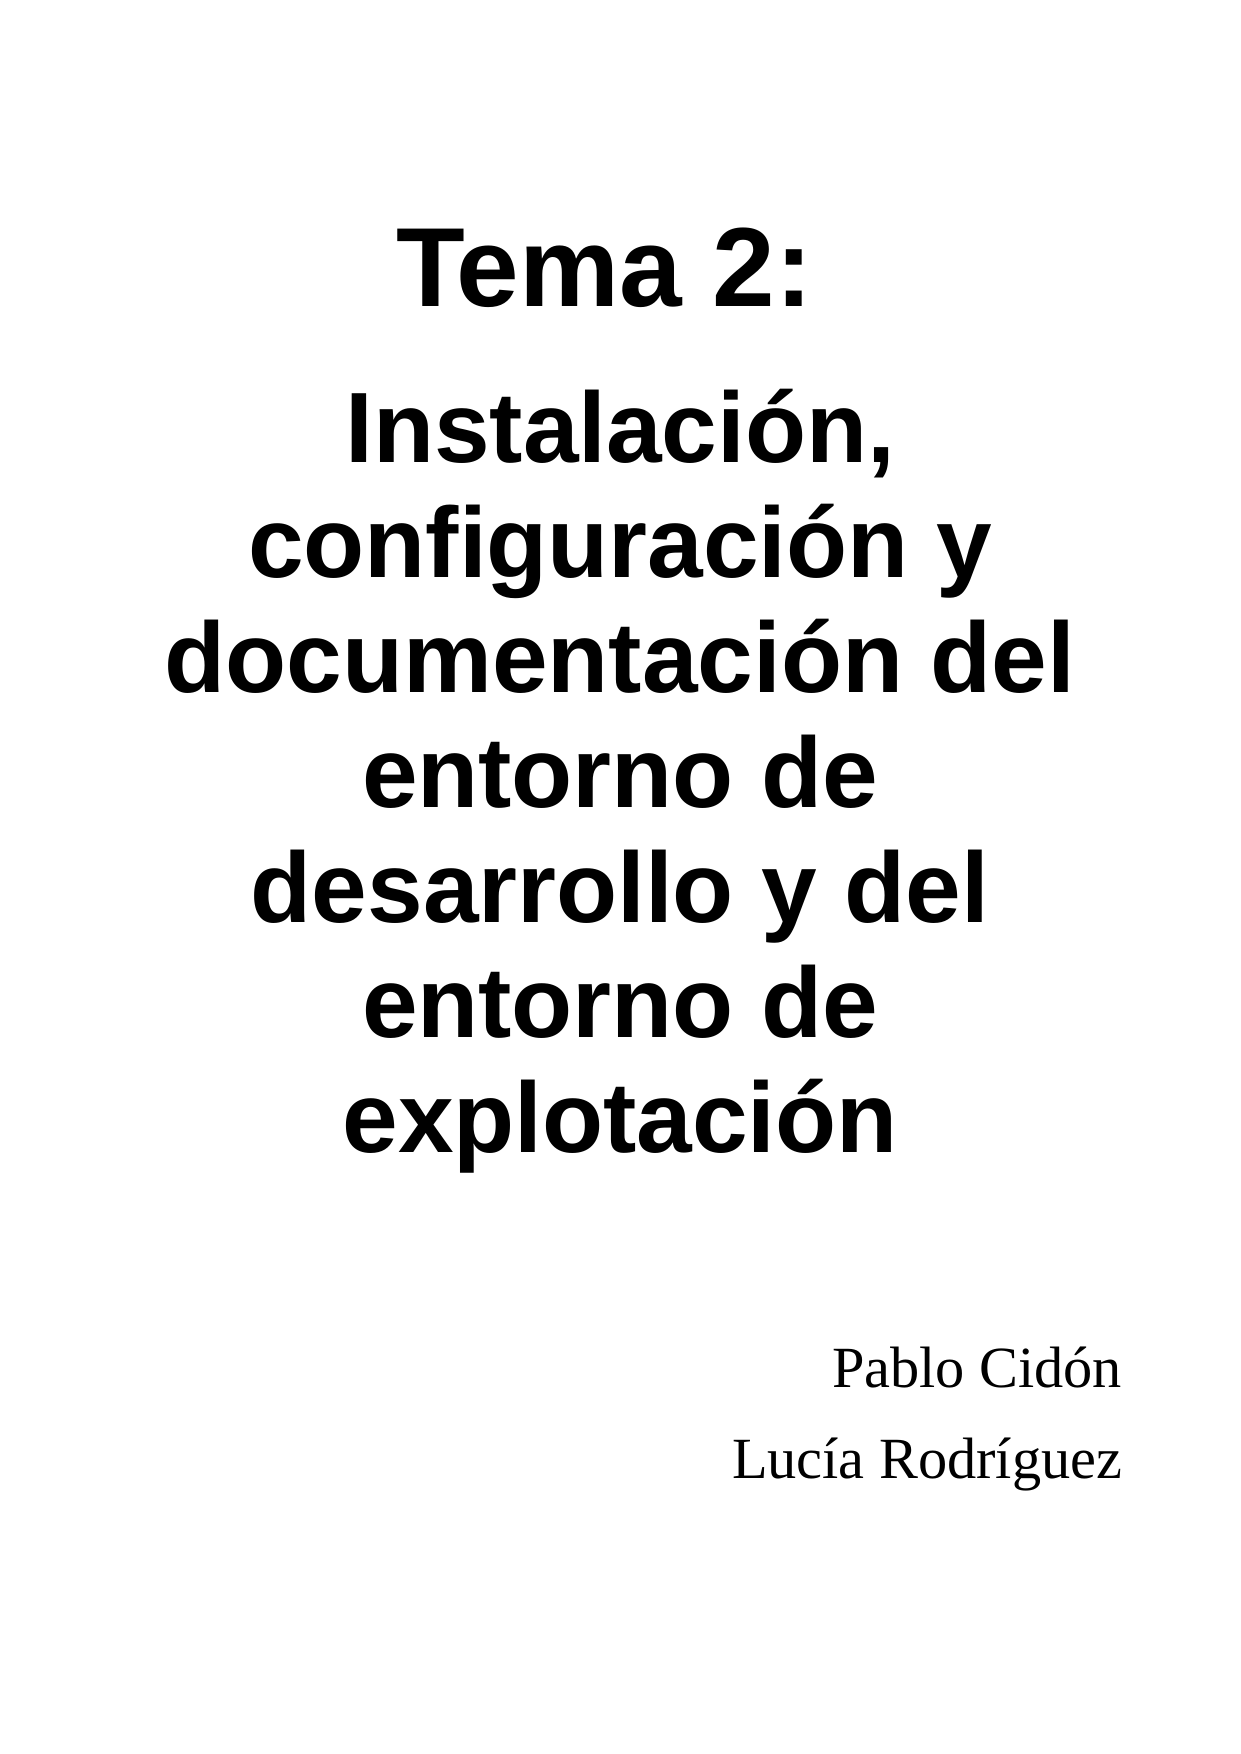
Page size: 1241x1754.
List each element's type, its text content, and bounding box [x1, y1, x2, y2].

text Pablo Cidón [118, 1332, 1122, 1399]
title Tema 2: [118, 201, 1122, 331]
text Lucía Rodríguez [118, 1424, 1122, 1491]
title Instalación, configuración y documentación del entorno de desarrollo y del entorno de explotación [118, 368, 1122, 1173]
